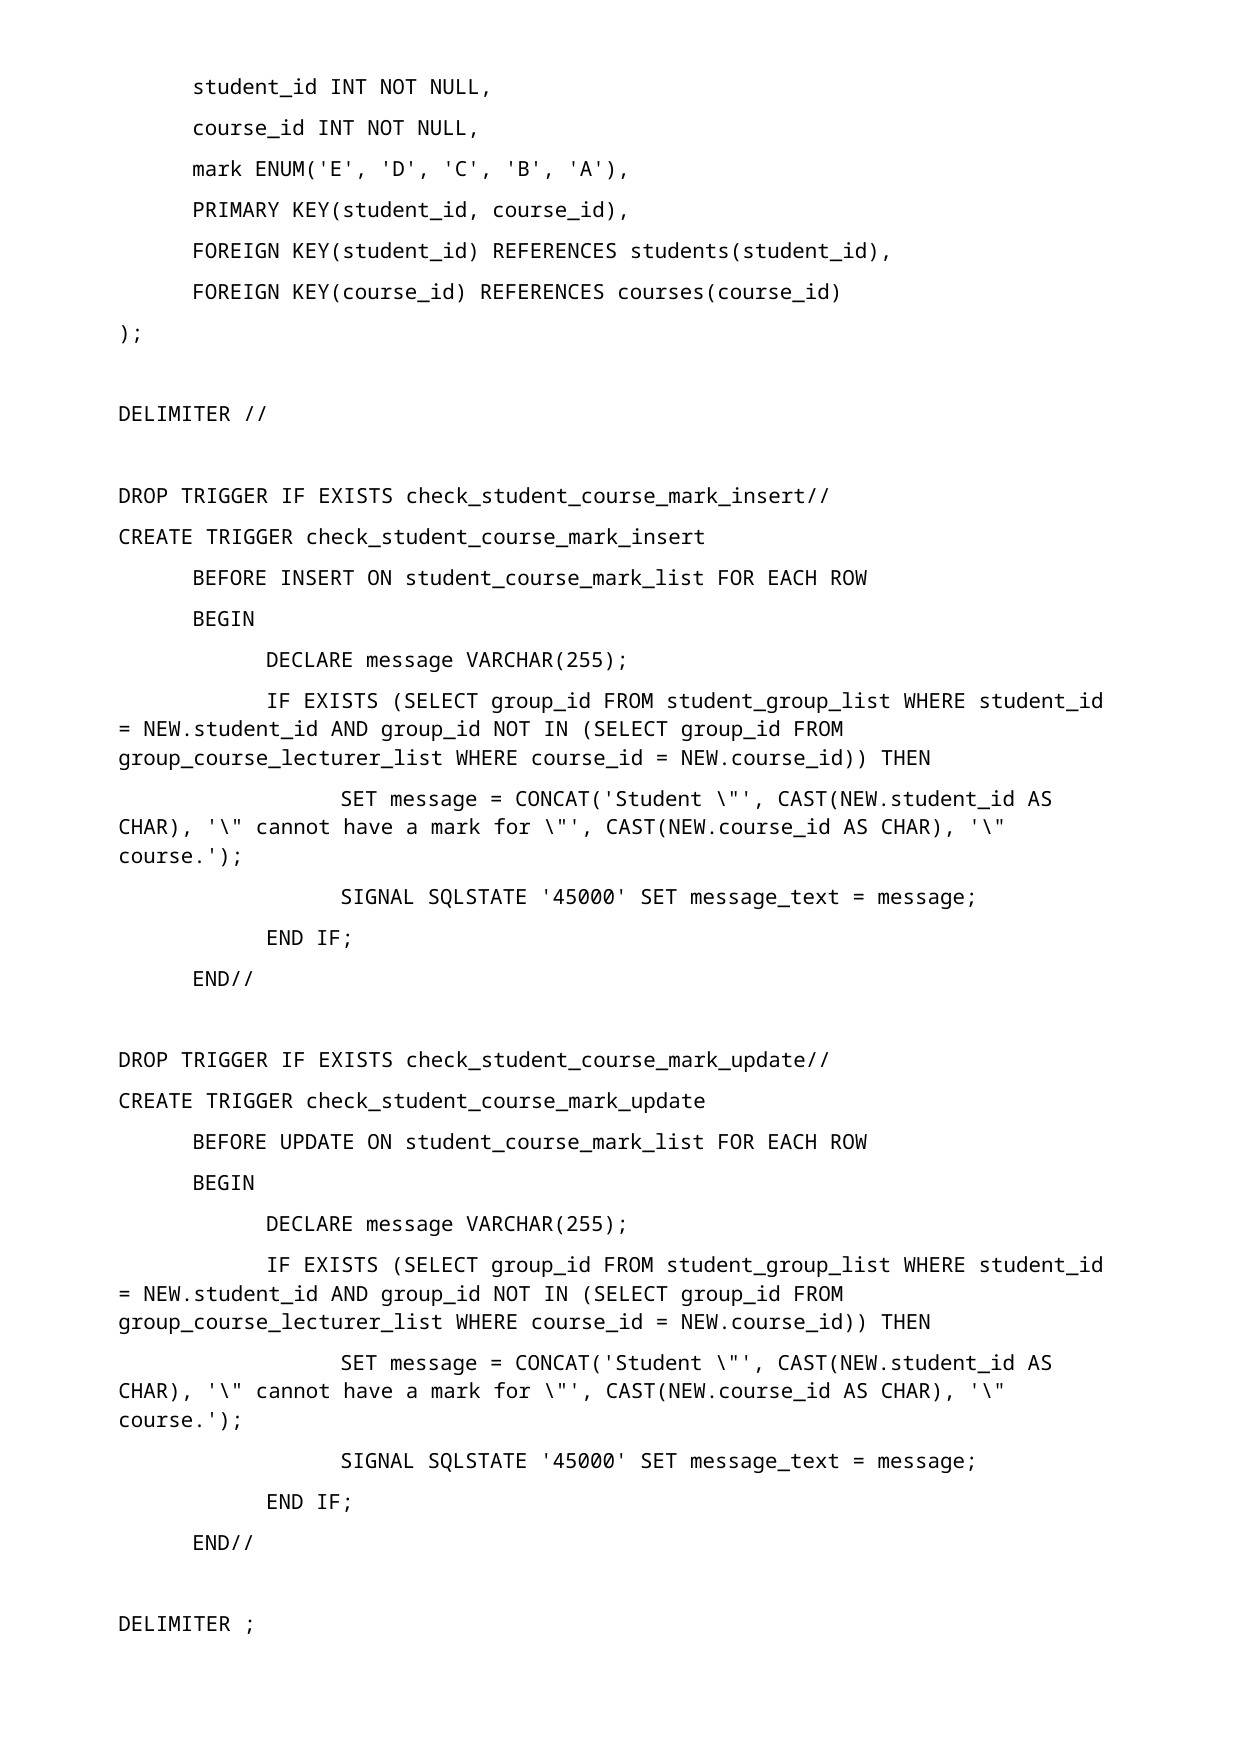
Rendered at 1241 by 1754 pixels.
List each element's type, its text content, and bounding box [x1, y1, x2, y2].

text SIGNAL SQLSTATE '45000' SET message_text = message; [118, 1446, 1122, 1474]
text END// [118, 964, 1122, 992]
text FOREIGN KEY(course_id) REFERENCES courses(course_id) [118, 277, 1122, 305]
text BEGIN [118, 1168, 1122, 1197]
text PRIMARY KEY(student_id, course_id), [118, 195, 1122, 223]
text student_id INT NOT NULL, [118, 72, 1122, 101]
text SET message = CONCAT('Student \"', CAST(NEW.student_id AS CHAR), '\" cannot have a mark for \"', CAST(NEW.course_id AS CHAR), '\" course.'); [118, 1348, 1122, 1433]
text CREATE TRIGGER check_student_course_mark_insert [118, 522, 1122, 551]
text END IF; [118, 1487, 1122, 1515]
text END// [118, 1528, 1122, 1556]
text DECLARE message VARCHAR(255); [118, 1209, 1122, 1238]
text DECLARE message VARCHAR(255); [118, 645, 1122, 674]
text mark ENUM('E', 'D', 'C', 'B', 'A'), [118, 154, 1122, 182]
text SET message = CONCAT('Student \"', CAST(NEW.student_id AS CHAR), '\" cannot have a mark for \"', CAST(NEW.course_id AS CHAR), '\" course.'); [118, 784, 1122, 869]
text DROP TRIGGER IF EXISTS check_student_course_mark_update// [118, 1046, 1122, 1074]
text FOREIGN KEY(student_id) REFERENCES students(student_id), [118, 236, 1122, 264]
text DROP TRIGGER IF EXISTS check_student_course_mark_insert// [118, 481, 1122, 510]
text BEGIN [118, 604, 1122, 633]
text IF EXISTS (SELECT group_id FROM student_group_list WHERE student_id = NEW.student_id AND group_id NOT IN (SELECT group_id FROM group_course_lecturer_list WHERE course_id = NEW.course_id)) THEN [118, 1250, 1122, 1336]
text IF EXISTS (SELECT group_id FROM student_group_list WHERE student_id = NEW.student_id AND group_id NOT IN (SELECT group_id FROM group_course_lecturer_list WHERE course_id = NEW.course_id)) THEN [118, 686, 1122, 771]
text ); [118, 318, 1122, 346]
text SIGNAL SQLSTATE '45000' SET message_text = message; [118, 882, 1122, 910]
text DELIMITER ; [118, 1609, 1122, 1638]
text CREATE TRIGGER check_student_course_mark_update [118, 1086, 1122, 1115]
text DELIMITER // [118, 399, 1122, 428]
text END IF; [118, 923, 1122, 951]
text BEFORE UPDATE ON student_course_mark_list FOR EACH ROW [118, 1127, 1122, 1156]
text BEFORE INSERT ON student_course_mark_list FOR EACH ROW [118, 563, 1122, 592]
text course_id INT NOT NULL, [118, 113, 1122, 141]
